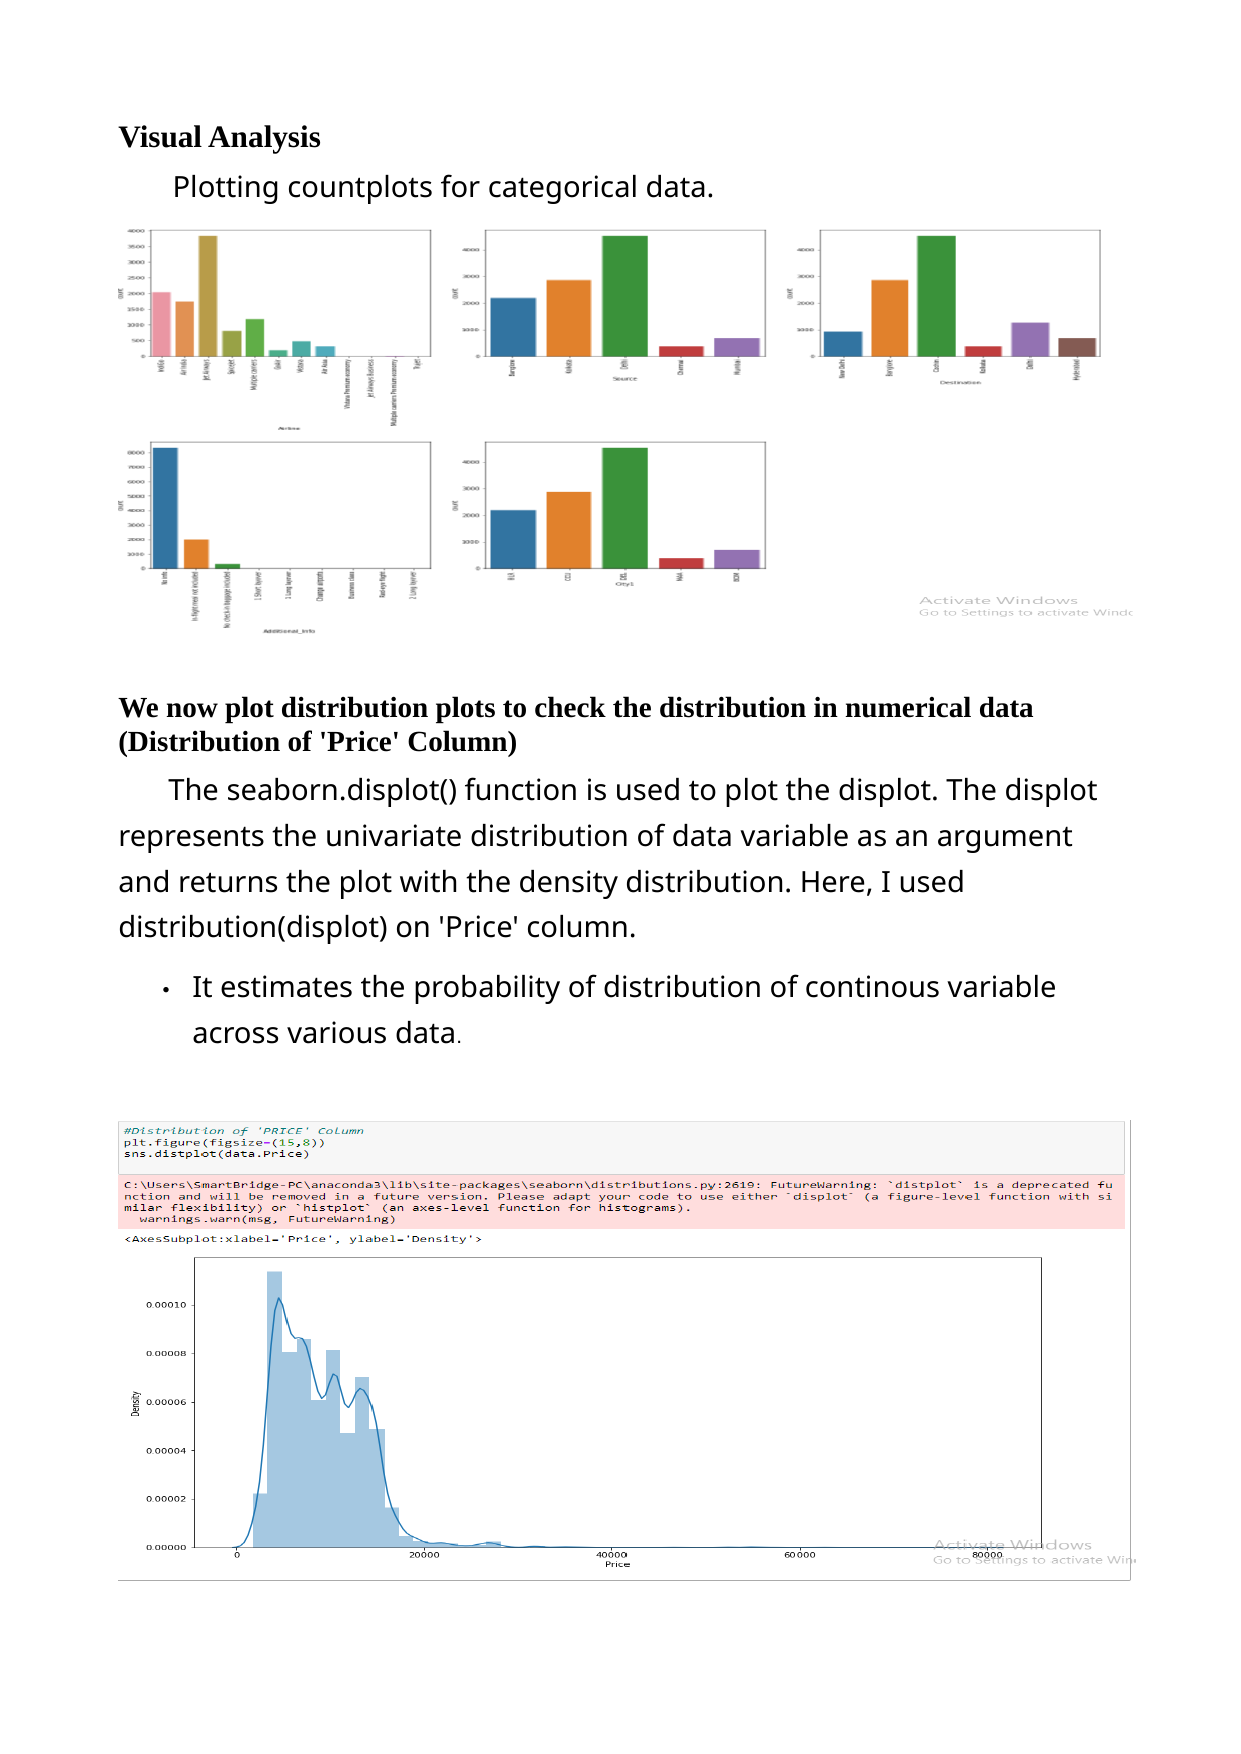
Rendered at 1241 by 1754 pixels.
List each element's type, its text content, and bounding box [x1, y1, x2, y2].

picture [118, 226, 1133, 640]
subtitle Visual Analysis [118, 118, 1122, 154]
text Plotting countplots for categorical data. [118, 167, 1122, 206]
list It estimates the probability of distribution of continous variable across various data. [162, 967, 1122, 1052]
text The seaborn.displot() function is used to plot the displot. The displot represents the univariate distribution of data variable as an argument and returns the plot with the density distribution. Here, I used distribution(displot) on 'Price' column. [118, 770, 1122, 946]
picture [118, 1120, 1136, 1584]
subtitle We now plot distribution plots to check the distribution in numerical data (Distribution of 'Price' Column) [118, 690, 1122, 757]
